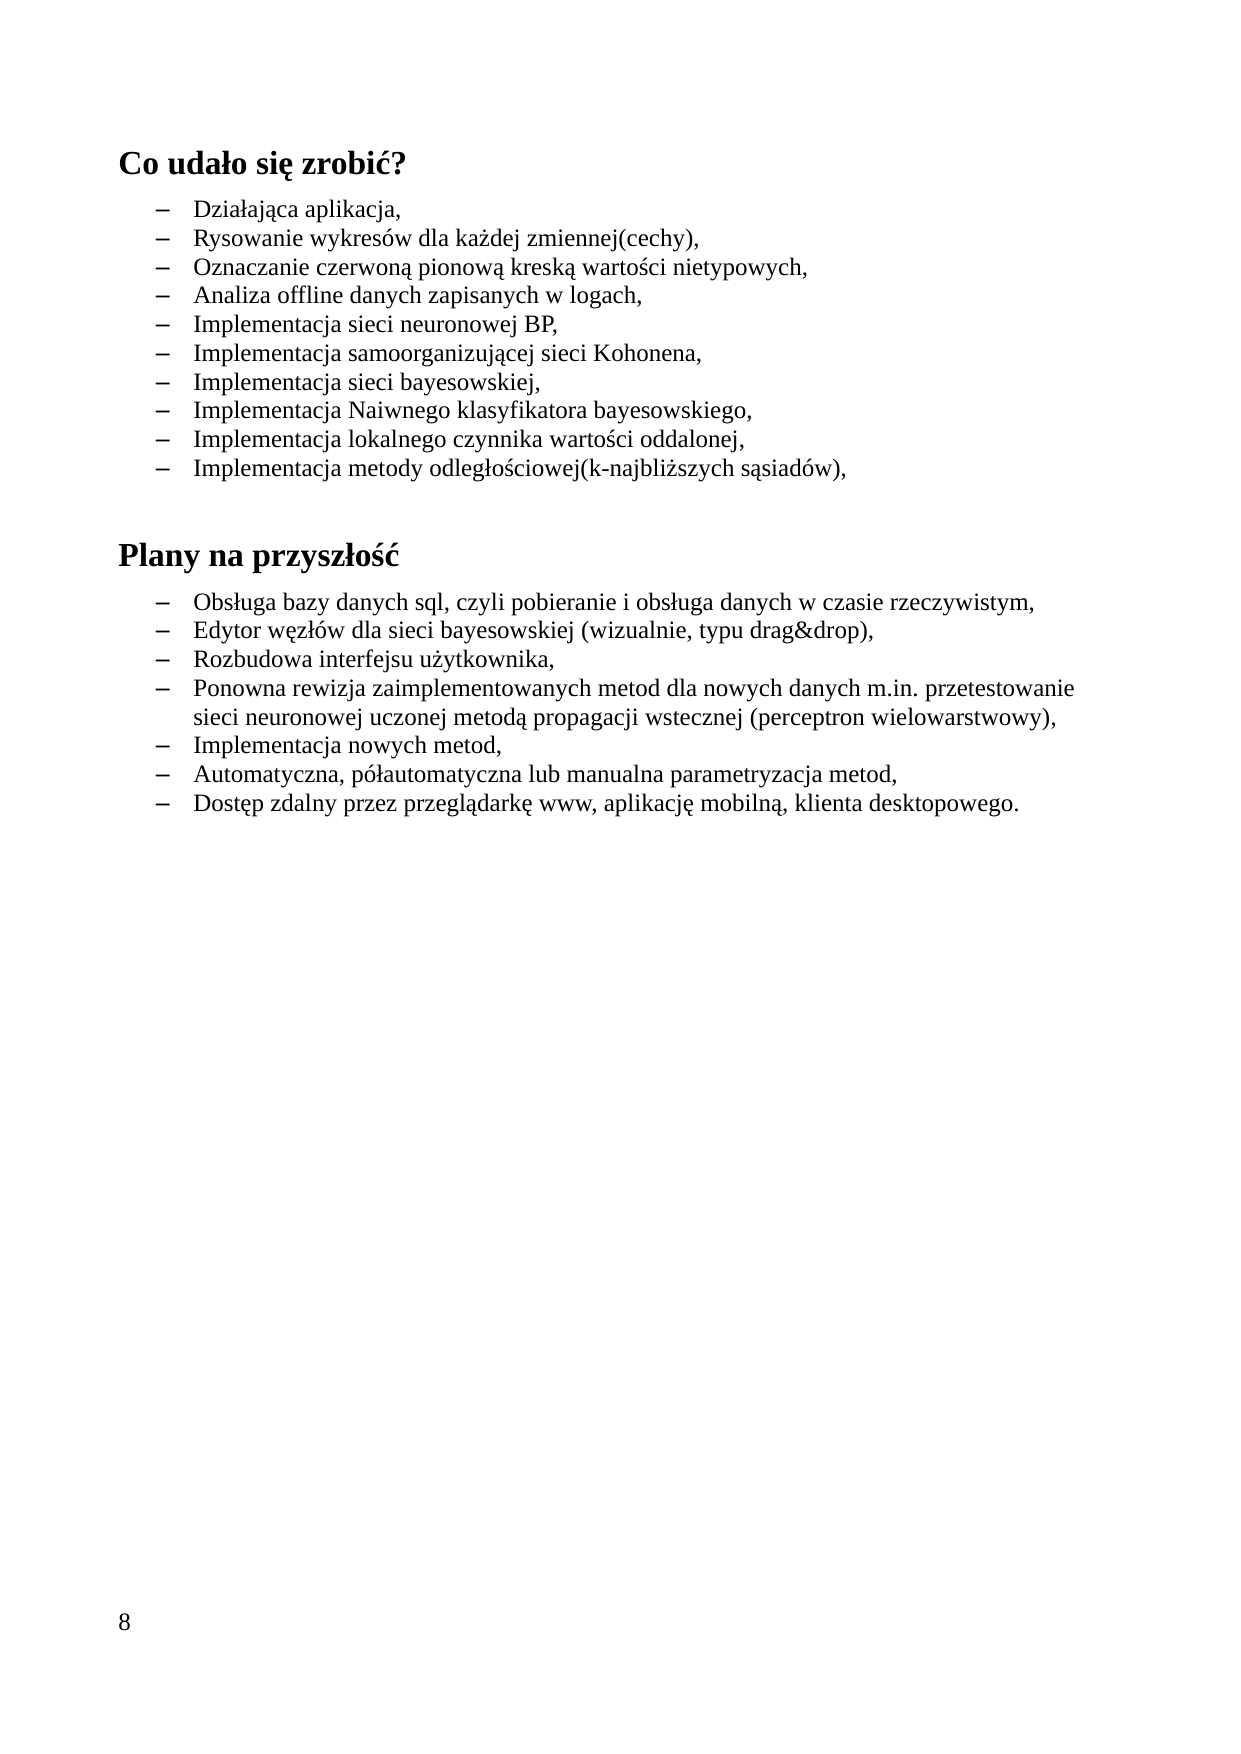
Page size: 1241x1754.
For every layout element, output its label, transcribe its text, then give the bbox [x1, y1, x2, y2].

subtitle Co udało się zrobić? [118, 143, 1122, 182]
list Oznaczanie czerwoną pionową kreską wartości nietypowych, [156, 252, 1122, 281]
list Implementacja nowych metod, [156, 730, 1122, 759]
list Implementacja samoorganizującej sieci Kohonena, [156, 338, 1122, 367]
list Implementacja metody odległościowej(k-najbliższych sąsiadów), [156, 453, 1122, 482]
list Rysowanie wykresów dla każdej zmiennej(cechy), [156, 223, 1122, 252]
list Analiza offline danych zapisanych w logach, [156, 281, 1122, 309]
list Implementacja Naiwnego klasyfikatora bayesowskiego, [156, 396, 1122, 424]
list Rozbudowa interfejsu użytkownika, [156, 644, 1122, 673]
subtitle Plany na przyszłość [118, 536, 1122, 574]
list Automatyczna, półautomatyczna lub manualna parametryzacja metod, [156, 759, 1122, 788]
list Implementacja sieci neuronowej BP, [156, 309, 1122, 338]
list Działająca aplikacja, [156, 194, 1122, 223]
list Dostęp zdalny przez przeglądarkę www, aplikację mobilną, klienta desktopowego. [156, 788, 1122, 845]
list Implementacja lokalnego czynnika wartości oddalonej, [156, 424, 1122, 453]
list Edytor węzłów dla sieci bayesowskiej (wizualnie, typu drag&drop), [156, 615, 1122, 644]
list Obsługa bazy danych sql, czyli pobieranie i obsługa danych w czasie rzeczywistym, [156, 587, 1122, 615]
list Implementacja sieci bayesowskiej, [156, 367, 1122, 396]
list Ponowna rewizja zaimplementowanych metod dla nowych danych m.in. przetestowanie sieci neuronowej uczonej metodą propagacji wstecznej (perceptron wielowarstwowy), [156, 673, 1122, 730]
